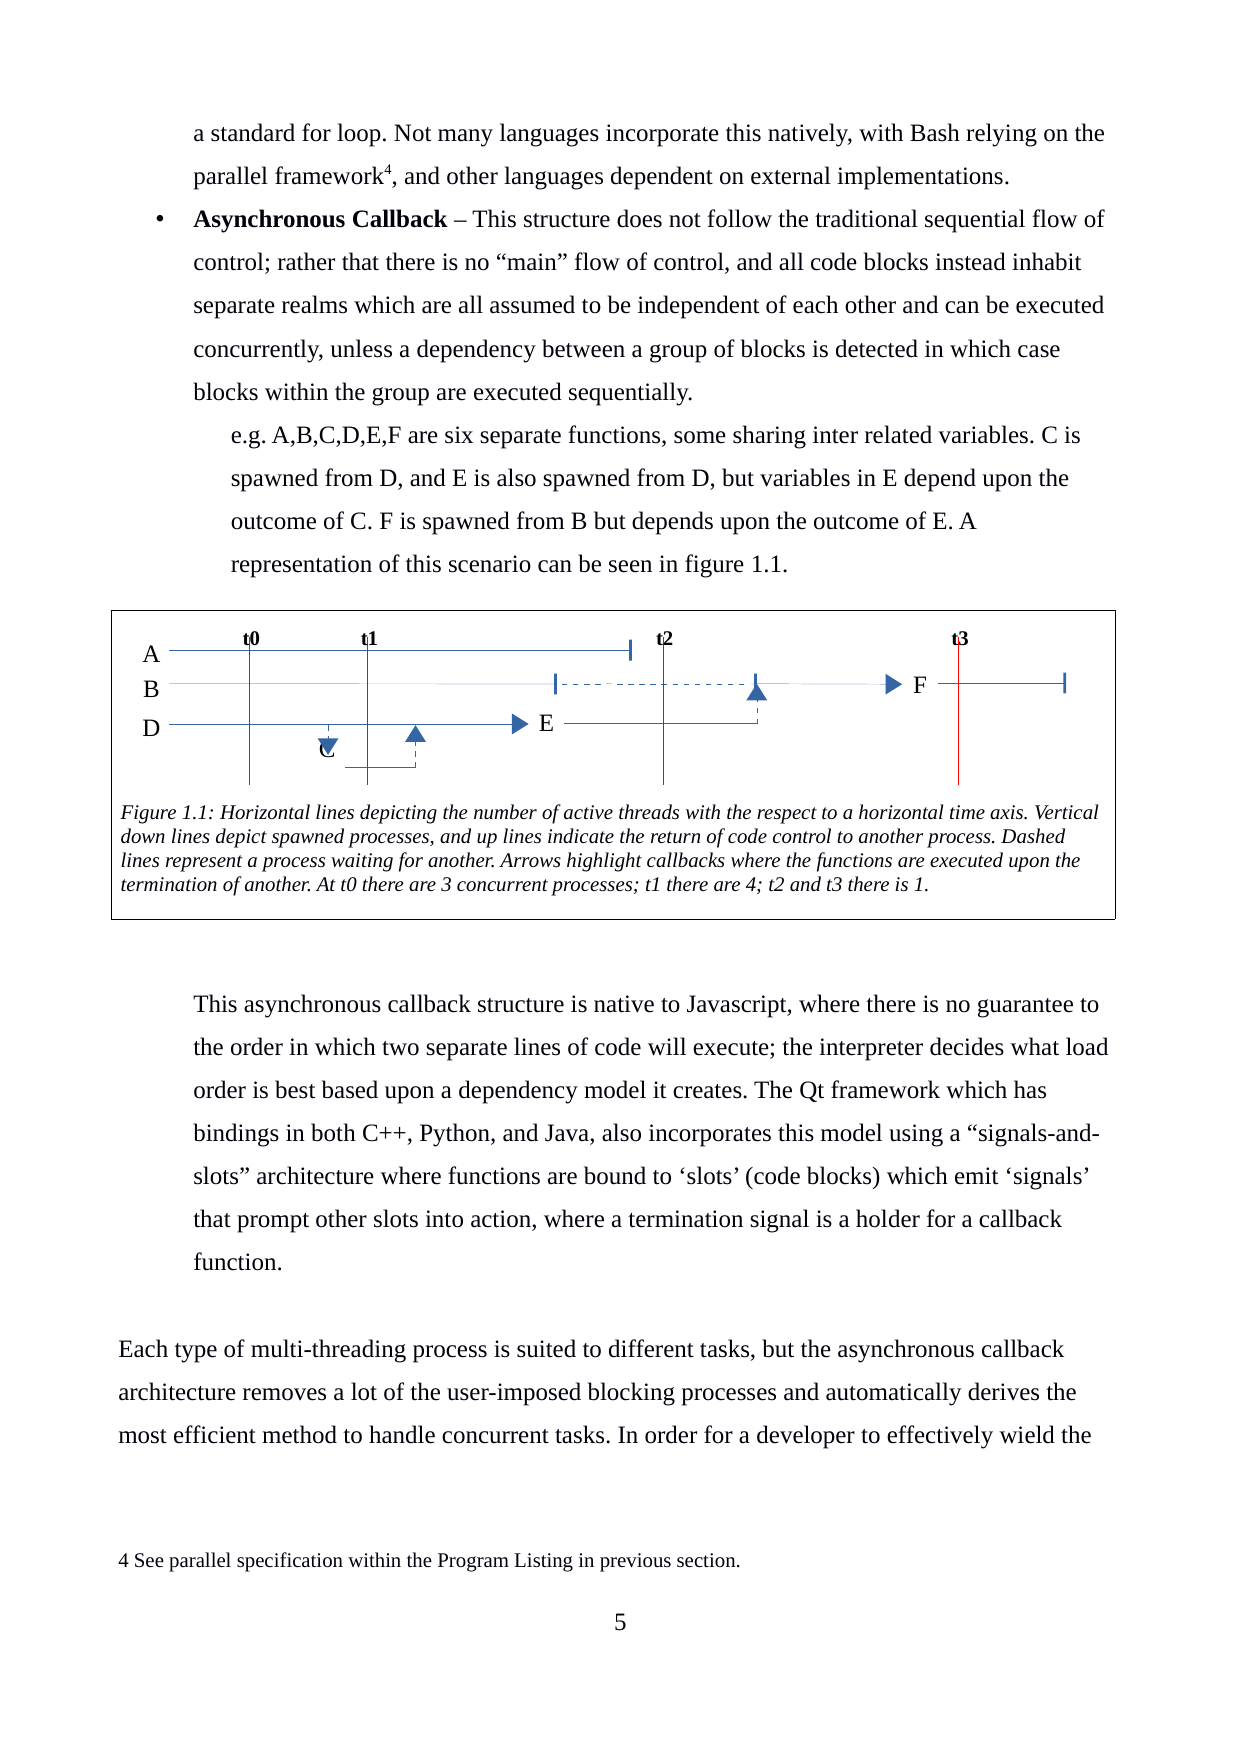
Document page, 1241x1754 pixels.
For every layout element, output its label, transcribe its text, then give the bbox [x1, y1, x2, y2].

list e.g. A,B,C,D,E,F are six separate functions, some sharing inter related variables. C is spawned from D, and E is also spawned from D, but variables in E depend upon the outcome of C. F is spawned from B but depends upon the outcome of E. A representation of this scenario can be seen in figure 1.1. [193, 420, 1122, 578]
text Figure 1.1: Horizontal lines depicting the number of active threads with the respect to a horizontal time axis. Vertical down lines depict spawned processes, and up lines indicate the return of code control to another process. Dashed lines represent a process waiting for another. Arrows highlight callbacks where the functions are executed upon the termination of another. At t0 there are 3 concurrent processes; t1 there are 4; t2 and t3 there is 1. [120, 800, 1106, 896]
list Asynchronous Callback – This structure does not follow the traditional sequential flow of control; rather that there is no “main” flow of control, and all code blocks instead inhabit separate realms which are all assumed to be independent of each other and can be executed concurrently, unless a dependency between a group of blocks is detected in which case blocks within the group are executed sequentially. [156, 204, 1122, 406]
list This asynchronous callback structure is native to Javascript, where there is no guarantee to the order in which two separate lines of code will execute; the interpreter decides what load order is best based upon a dependency model it creates. The Qt framework which has bindings in both C++, Python, and Java, also incorporates this model using a “signals-and-slots” architecture where functions are bound to ‘slots’ (code blocks) which emit ‘signals’ that prompt other slots into action, where a termination signal is a holder for a callback function. [156, 989, 1122, 1276]
list a standard for loop. Not many languages incorporate this natively, with Bash relying on the parallel framework, and other languages dependent on external implementations. [156, 118, 1122, 190]
text Each type of multi-threading process is suited to different tasks, but the asynchronous callback architecture removes a lot of the user-imposed blocking processes and automatically derives the most efficient method to handle concurrent tasks. In order for a developer to effectively wield the [118, 1334, 1122, 1449]
list See parallel specification within the Program Listing in previous section. [118, 1548, 1122, 1572]
